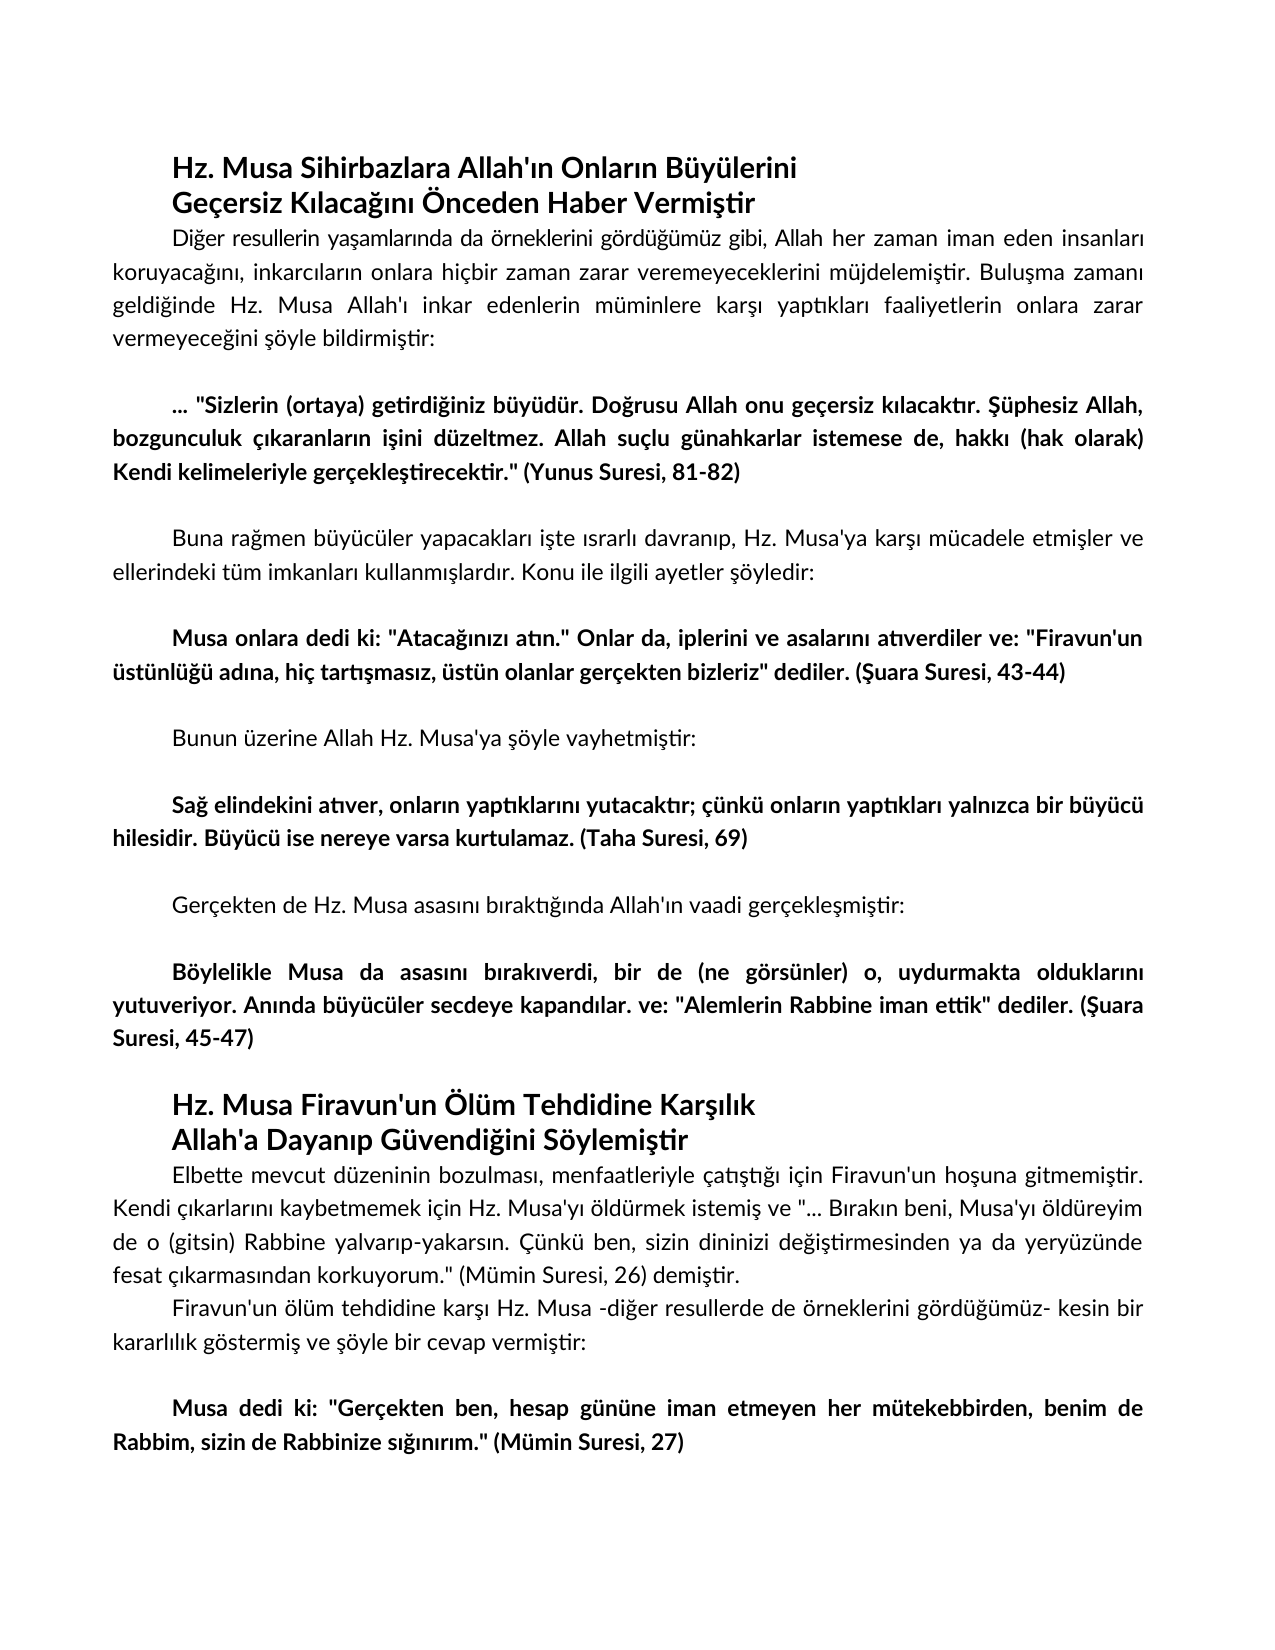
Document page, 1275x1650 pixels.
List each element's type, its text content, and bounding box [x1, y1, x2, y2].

text ... "Sizlerin (ortaya) getirdiğiniz büyüdür. Doğrusu Allah onu geçersiz kılacaktır. Şüphesiz Allah, bozgunculuk çıkaranların işini düzeltmez. Allah suçlu günahkarlar istemese de, hakkı (hak olarak) Kendi kelimeleriyle gerçekleştirecektir." (Yunus Suresi, 81-82) [112, 387, 1145, 487]
text Geçersiz Kılacağını Önceden Haber Vermiştir [112, 185, 1145, 220]
text Sağ elindekini atıver, onların yaptıklarını yutacaktır; çünkü onların yaptıkları yalnızca bir büyücü hilesidir. Büyücü ise nereye varsa kurtulamaz. (Taha Suresi, 69) [112, 787, 1145, 853]
text Hz. Musa Firavun'un Ölüm Tehdidine Karşılık [112, 1087, 1145, 1122]
text Gerçekten de Hz. Musa asasını bıraktığında Allah'ın vaadi gerçekleşmiştir: [112, 887, 1145, 920]
text Diğer resullerin yaşamlarında da örneklerini gördüğümüz gibi, Allah her zaman iman eden insanları koruyacağını, inkarcıların onlara hiçbir zaman zarar veremeyeceklerini müjdelemiştir. Buluşma zamanı geldiğinde Hz. Musa Allah'ı inkar edenlerin müminlere karşı yaptıkları faaliyetlerin onlara zarar vermeyeceğini şöyle bildirmiştir: [112, 220, 1145, 353]
text Firavun'un ölüm tehdidine karşı Hz. Musa -diğer resullerde de örneklerini gördüğümüz- kesin bir kararlılık göstermiş ve şöyle bir cevap vermiştir: [112, 1290, 1145, 1357]
text Böylelikle Musa da asasını bırakıverdi, bir de (ne görsünler) o, uydurmakta olduklarını yutuveriyor. Anında büyücüler secdeye kapandılar. ve: "Alemlerin Rabbine iman ettik" dediler. (Şuara Suresi, 45-47) [112, 953, 1145, 1053]
text Allah'a Dayanıp Güvendiğini Söylemiştir [112, 1122, 1145, 1157]
text Elbette mevcut düzeninin bozulması, menfaatleriyle çatıştığı için Firavun'un hoşuna gitmemiştir. Kendi çıkarlarını kaybetmemek için Hz. Musa'yı öldürmek istemiş ve "... Bırakın beni, Musa'yı öldüreyim de o (gitsin) Rabbine yalvarıp-yakarsın. Çünkü ben, sizin dininizi değiştirmesinden ya da yeryüzünde fesat çıkarmasından korkuyorum." (Mümin Suresi, 26) demiştir. [112, 1157, 1145, 1290]
text Buna rağmen büyücüler yapacakları işte ısrarlı davranıp, Hz. Musa'ya karşı mücadele etmişler ve ellerindeki tüm imkanları kullanmışlardır. Konu ile ilgili ayetler şöyledir: [112, 520, 1145, 587]
text Musa dedi ki: "Gerçekten ben, hesap gününe iman etmeyen her mütekebbirden, benim de Rabbim, sizin de Rabbinize sığınırım." (Mümin Suresi, 27) [112, 1390, 1145, 1457]
text Hz. Musa Sihirbazlara Allah'ın Onların Büyülerini [112, 150, 1145, 185]
text Bunun üzerine Allah Hz. Musa'ya şöyle vayhetmiştir: [112, 720, 1145, 753]
text Musa onlara dedi ki: "Atacağınızı atın." Onlar da, iplerini ve asalarını atıverdiler ve: "Firavun'un üstünlüğü adına, hiç tartışmasız, üstün olanlar gerçekten bizleriz" dediler. (Şuara Suresi, 43-44) [112, 620, 1145, 687]
